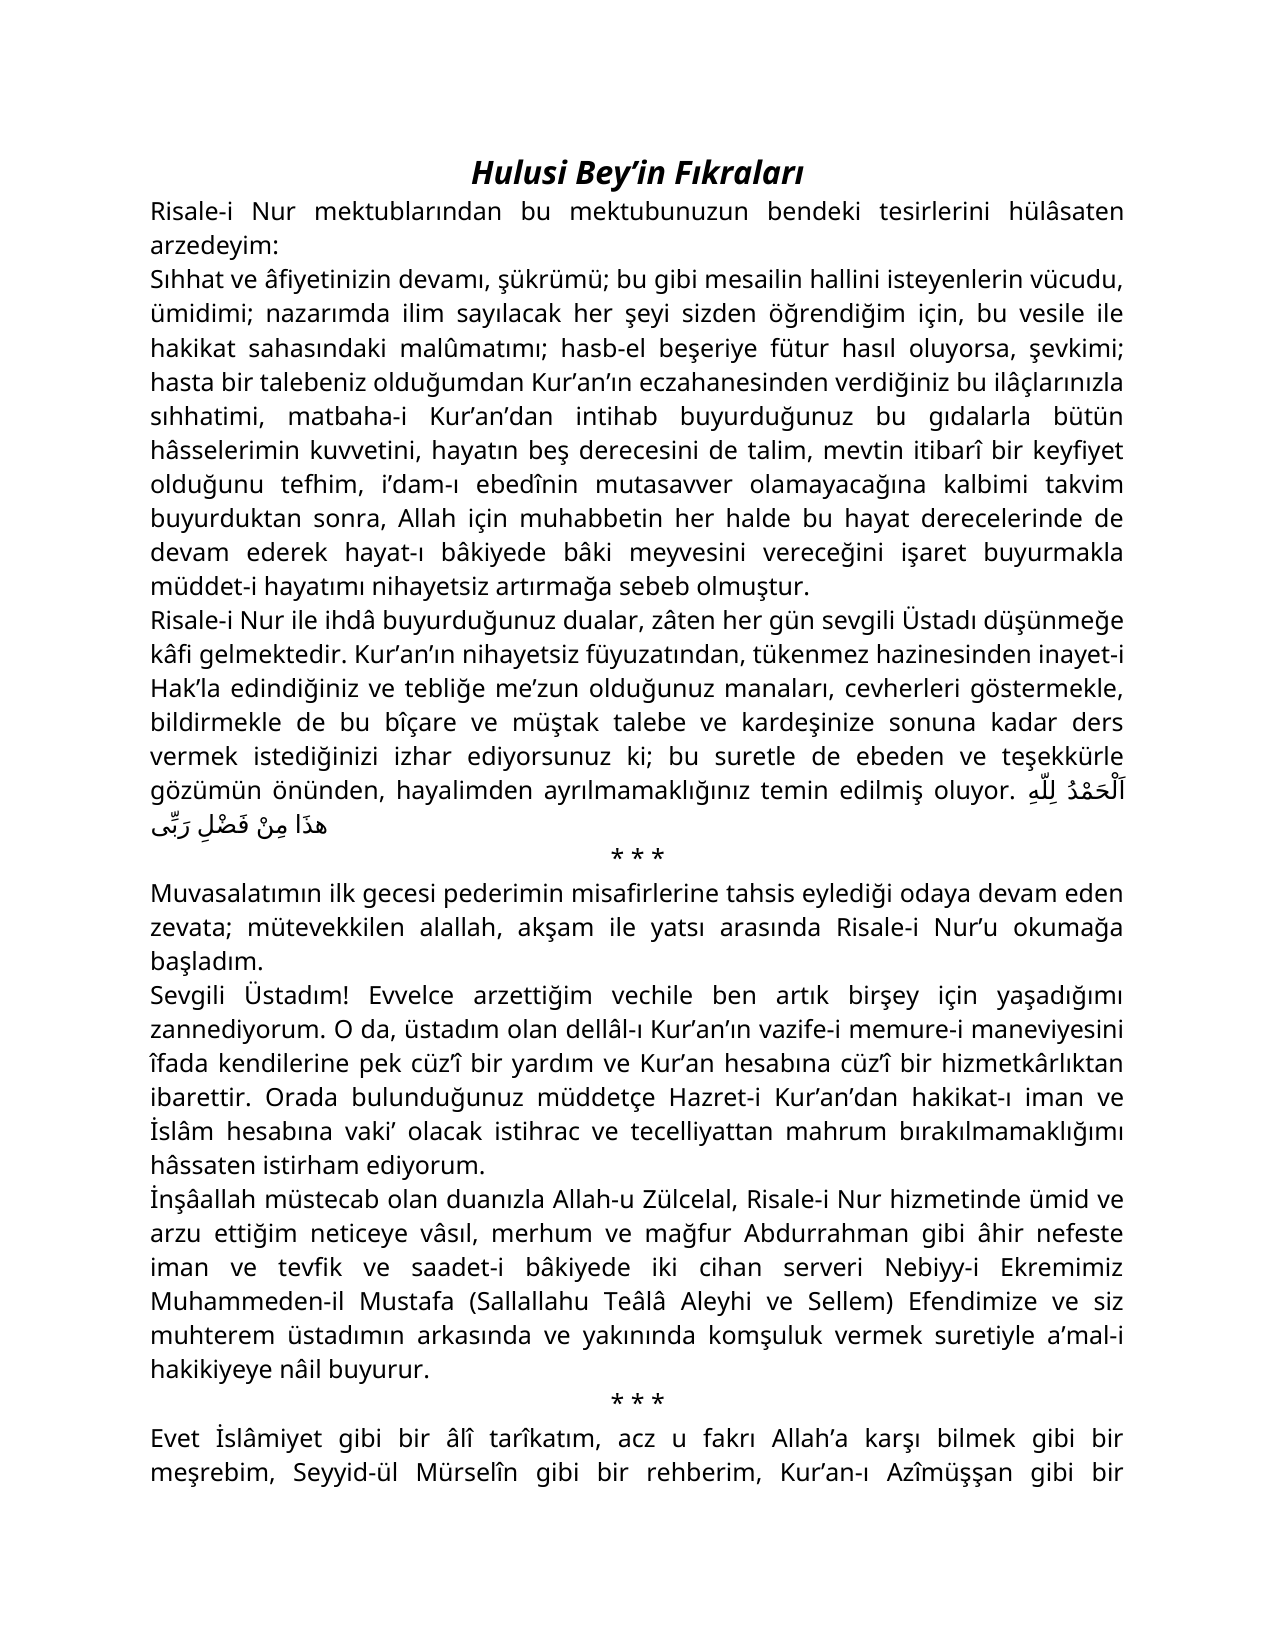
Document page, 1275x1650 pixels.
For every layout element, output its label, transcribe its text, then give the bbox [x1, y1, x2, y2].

text İnşâallah müstecab olan duanızla Allah-u Zülcelal, Risale-i Nur hizmetinde ümid ve arzu ettiğim neticeye vâsıl, merhum ve mağfur Abdurrahman gibi âhir nefeste iman ve tevfik ve saadet-i bâkiyede iki cihan serveri Nebiyy-i Ekremimiz Muhammeden-il Mustafa (Sallallahu Teâlâ Aleyhi ve Sellem) Efendimize ve siz muhterem üstadımın arkasında ve yakınında komşuluk vermek suretiyle a’mal-i hakikiyeye nâil buyurur. [150, 1182, 1125, 1386]
subtitle Hulusi Bey’in Fıkraları [150, 150, 1125, 194]
text Sıhhat ve âfiyetinizin devamı, şükrümü; bu gibi mesailin hallini isteyenlerin vücudu, ümidimi; nazarımda ilim sayılacak her şeyi sizden öğrendiğim için, bu vesile ile hakikat sahasındaki malûmatımı; hasb-el beşeriye fütur hasıl oluyorsa, şevkimi; hasta bir talebeniz olduğumdan Kur’an’ın eczahanesinden verdiğiniz bu ilâçlarınızla sıhhatimi, matbaha-i Kur’an’dan intihab buyurduğunuz bu gıdalarla bütün hâsselerimin kuvvetini, hayatın beş derecesini de talim, mevtin itibarî bir keyfiyet olduğunu tefhim, i’dam-ı ebedînin mutasavver olamayacağına kalbimi takvim buyurduktan sonra, Allah için muhabbetin her halde bu hayat derecelerinde de devam ederek hayat-ı bâkiyede bâki meyvesini vereceğini işaret buyurmakla müddet-i hayatımı nihayetsiz artırmağa sebeb olmuştur. [150, 262, 1125, 603]
text * * * [150, 1386, 1125, 1420]
text Muvasalatımın ilk gecesi pederimin misafirlerine tahsis eylediği odaya devam eden zevata; mütevekkilen alallah, akşam ile yatsı arasında Risale-i Nur’u okumağa başladım. [150, 875, 1125, 977]
text Evet İslâmiyet gibi bir âlî tarîkatım, acz u fakrı Allah’a karşı bilmek gibi bir meşrebim, Seyyid-ül Mürselîn gibi bir rehberim, Kur’an-ı Azîmüşşan gibi bir [150, 1420, 1125, 1488]
text * * * [150, 841, 1125, 875]
text Risale-i Nur mektublarından bu mektubunuzun bendeki tesirlerini hülâsaten arzedeyim: [150, 194, 1125, 262]
text Sevgili Üstadım! Evvelce arzettiğim vechile ben artık birşey için yaşadığımı zannediyorum. O da, üstadım olan dellâl-ı Kur’an’ın vazife-i memure-i maneviyesini îfada kendilerine pek cüz’î bir yardım ve Kur’an hesabına cüz’î bir hizmetkârlıktan ibarettir. Orada bulunduğunuz müddetçe Hazret-i Kur’an’dan hakikat-ı iman ve İslâm hesabına vaki’ olacak istihrac ve tecelliyattan mahrum bırakılmamaklığımı hâssaten istirham ediyorum. [150, 977, 1125, 1182]
text Risale-i Nur ile ihdâ buyurduğunuz dualar, zâten her gün sevgili Üstadı düşünmeğe kâfi gelmektedir. Kur’an’ın nihayetsiz füyuzatından, tükenmez hazinesinden inayet-i Hak’la edindiğiniz ve tebliğe me’zun olduğunuz manaları, cevherleri göstermekle, bildirmekle de bu bîçare ve müştak talebe ve kardeşinize sonuna kadar ders vermek istediğinizi izhar ediyorsunuz ki; bu suretle de ebeden ve teşekkürle gözümün önünden, hayalimden ayrılmamaklığınız temin edilmiş oluyor. اَلْحَمْدُ لِلّهِ هذَا مِنْ فَضْلِ رَبِّى [150, 603, 1125, 841]
